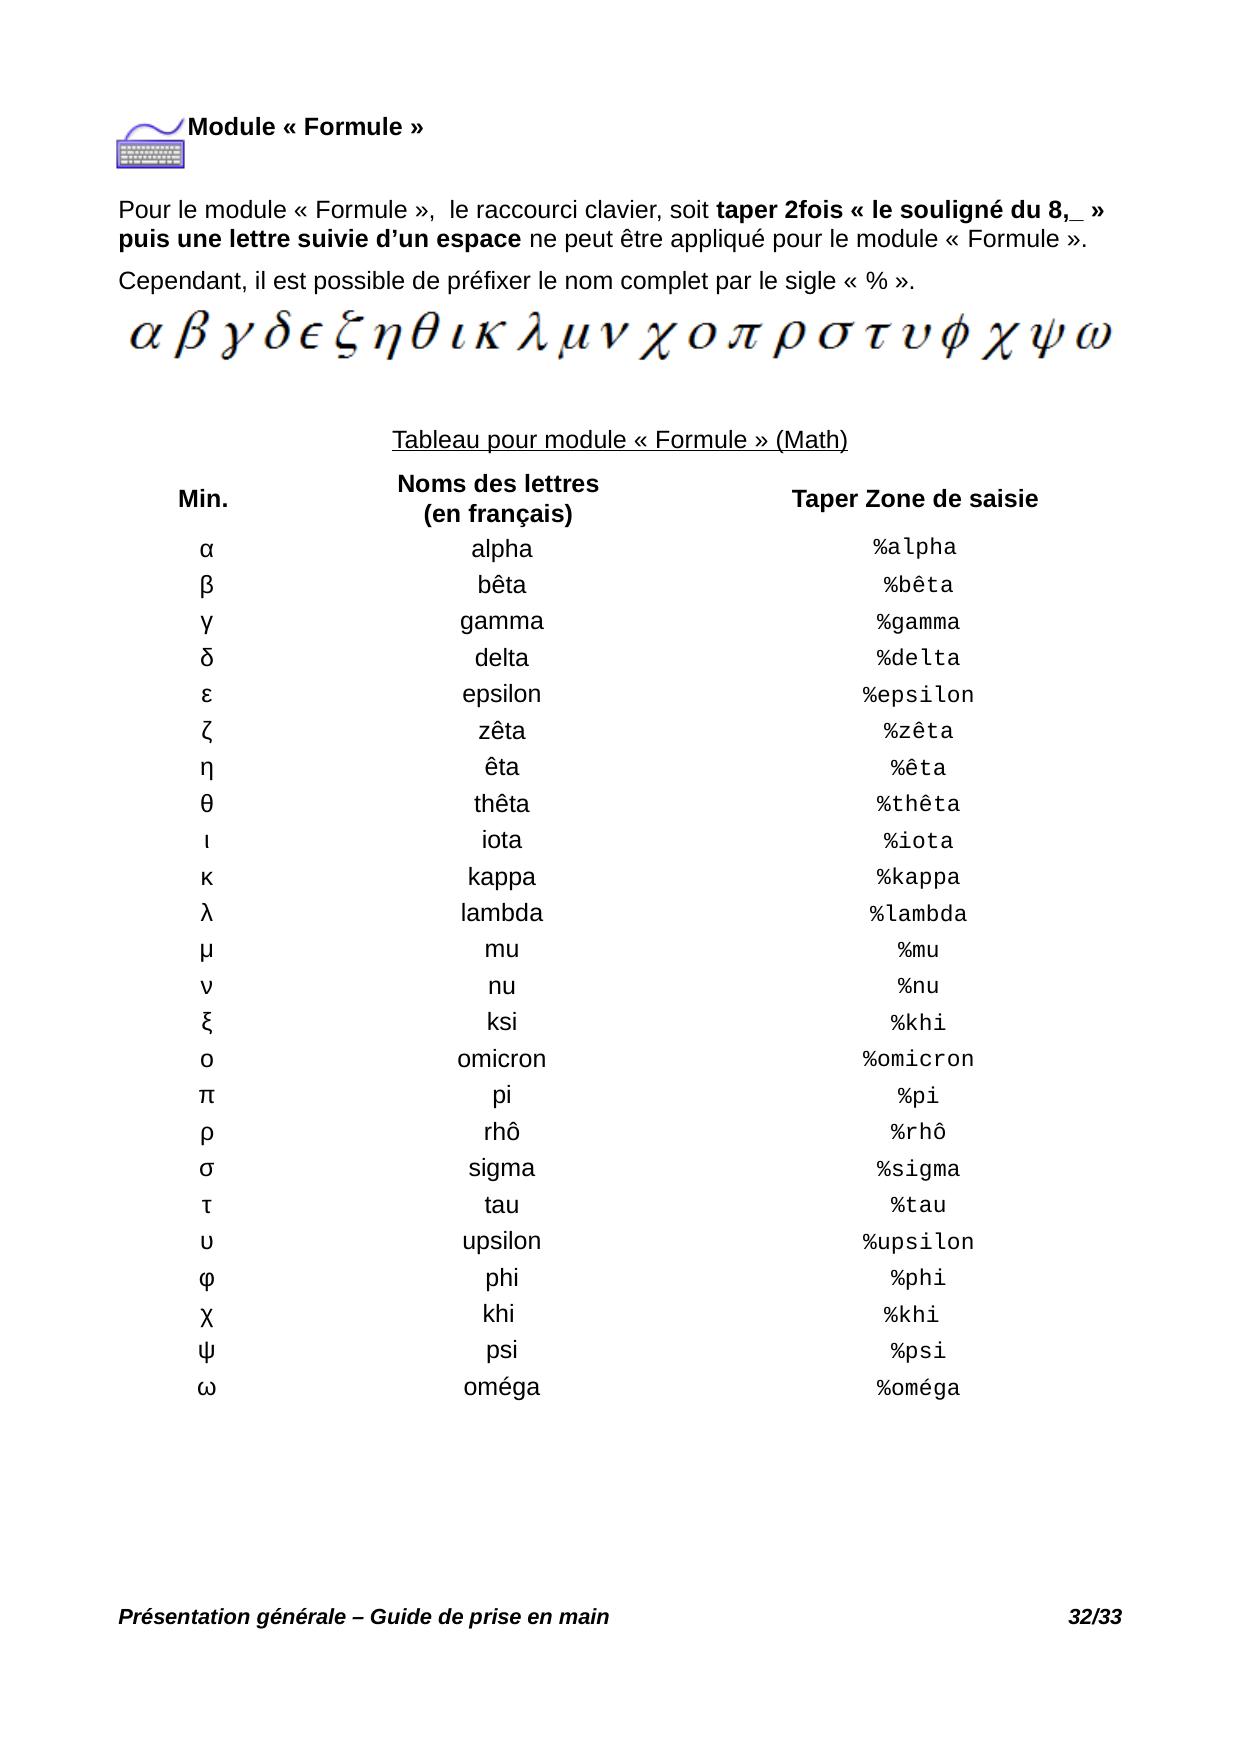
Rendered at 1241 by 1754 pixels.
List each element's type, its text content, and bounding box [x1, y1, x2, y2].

table_cell %khi [709, 1296, 1122, 1332]
table_cell lambda [295, 895, 708, 931]
table_cell kappa [295, 858, 708, 894]
table_cell psi [295, 1332, 708, 1368]
table_cell %delta [709, 639, 1122, 676]
text Tableau pour module « Formule » (Math) [118, 425, 1122, 454]
table_cell ν [118, 968, 295, 1004]
table_cell δ [118, 639, 295, 676]
table_cell ο [118, 1040, 295, 1077]
table_cell λ [118, 895, 295, 931]
table_cell delta [295, 639, 708, 676]
table_cell ε [118, 676, 295, 712]
table_cell ksi [295, 1004, 708, 1040]
table_cell %omicron [709, 1040, 1122, 1077]
table_cell ξ [118, 1004, 295, 1040]
table_cell %zêta [709, 712, 1122, 749]
text Module « Formule » [188, 112, 1122, 141]
table_cell %phi [709, 1259, 1122, 1296]
table_cell iota [295, 822, 708, 858]
table_cell %tau [709, 1186, 1122, 1223]
table_cell oméga [295, 1369, 708, 1405]
table_cell mu [295, 931, 708, 967]
picture [112, 107, 188, 183]
table_cell tau [295, 1186, 708, 1223]
table_cell zêta [295, 712, 708, 749]
table_cell τ [118, 1186, 295, 1223]
table_cell α [118, 531, 295, 566]
table_cell γ [118, 603, 295, 639]
table_cell epsilon [295, 676, 708, 712]
table_cell %alpha [709, 531, 1122, 566]
table_cell π [118, 1077, 295, 1113]
table_cell %psi [709, 1332, 1122, 1368]
text Cependant, il est possible de préfixer le nom complet par le sigle « % ». [118, 266, 1122, 295]
table_cell alpha [295, 531, 708, 566]
table_cell %bêta [709, 566, 1122, 603]
table_cell bêta [295, 566, 708, 603]
table_cell omicron [295, 1040, 708, 1077]
table_header Min. [118, 466, 295, 531]
table_cell ι [118, 822, 295, 858]
table_cell θ [118, 785, 295, 822]
table_cell rhô [295, 1113, 708, 1150]
table_cell %sigma [709, 1150, 1122, 1186]
table_cell %iota [709, 822, 1122, 858]
table_cell phi [295, 1259, 708, 1296]
table_cell μ [118, 931, 295, 967]
table_cell χ [118, 1296, 295, 1332]
table_cell %mu [709, 931, 1122, 967]
table_cell ρ [118, 1113, 295, 1150]
table_cell %nu [709, 968, 1122, 1004]
picture [118, 301, 1122, 384]
table_cell ω [118, 1369, 295, 1405]
table_cell pi [295, 1077, 708, 1113]
table_cell %thêta [709, 785, 1122, 822]
table_header Taper Zone de saisie [709, 466, 1122, 531]
table_cell %êta [709, 749, 1122, 785]
table_cell σ [118, 1150, 295, 1186]
table_cell φ [118, 1259, 295, 1296]
table_cell gamma [295, 603, 708, 639]
table_cell thêta [295, 785, 708, 822]
table_cell sigma [295, 1150, 708, 1186]
table_cell %gamma [709, 603, 1122, 639]
table_cell ζ [118, 712, 295, 749]
table_cell êta [295, 749, 708, 785]
table_cell %epsilon [709, 676, 1122, 712]
table_cell upsilon [295, 1223, 708, 1259]
table_cell %oméga [709, 1369, 1122, 1405]
table_cell nu [295, 968, 708, 1004]
table_cell η [118, 749, 295, 785]
table_cell κ [118, 858, 295, 894]
table_cell %upsilon [709, 1223, 1122, 1259]
table_cell υ [118, 1223, 295, 1259]
table_cell %khi [709, 1004, 1122, 1040]
table_cell β [118, 566, 295, 603]
table_cell %rhô [709, 1113, 1122, 1150]
text Pour le module « Formule », le raccourci clavier, soit taper 2fois « le souligné du 8,_ » puis une lettre suivie d’un espace ne peut être appliqué pour le module « Formule ». [118, 195, 1122, 253]
table_header Noms des lettres (en français) [295, 466, 708, 531]
table_cell khi [295, 1296, 708, 1332]
table_cell %kappa [709, 858, 1122, 894]
table_cell ψ [118, 1332, 295, 1368]
table_cell %lambda [709, 895, 1122, 931]
table_cell %pi [709, 1077, 1122, 1113]
